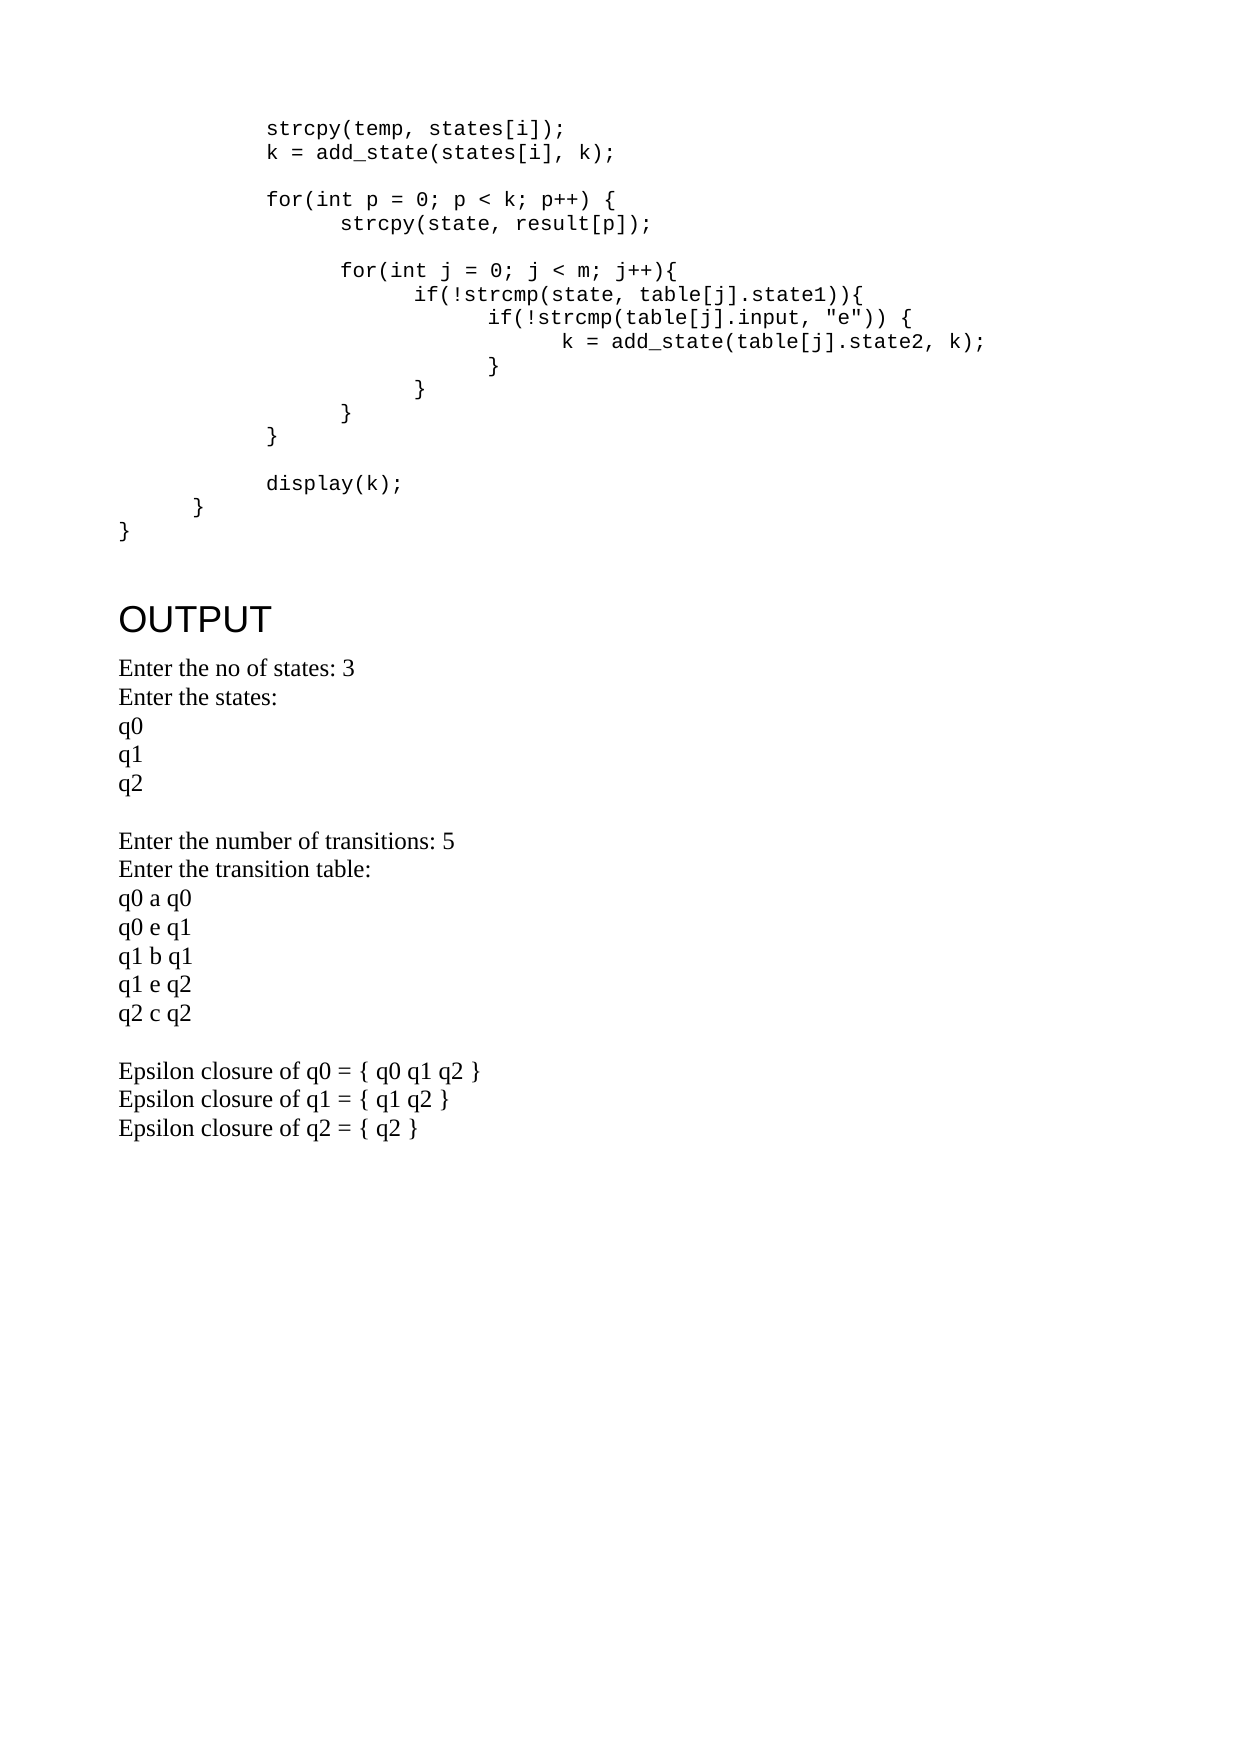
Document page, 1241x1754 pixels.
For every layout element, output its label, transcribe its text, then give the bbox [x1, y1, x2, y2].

text strcpy(state, result[p]); [118, 213, 1122, 236]
text Enter the no of states: 3 [118, 653, 1122, 682]
text q0 a q0 [118, 883, 1122, 912]
text for(int p = 0; p < k; p++) { [118, 189, 1122, 213]
text k = add_state(states[i], k); [118, 142, 1122, 165]
text q0 e q1 [118, 912, 1122, 941]
text for(int j = 0; j < m; j++){ [118, 260, 1122, 284]
text Enter the transition table: [118, 854, 1122, 883]
text q1 b q1 [118, 941, 1122, 969]
text } [118, 354, 1122, 378]
text q0 [118, 711, 1122, 739]
text q1 e q2 [118, 969, 1122, 998]
text Enter the number of transitions: 5 [118, 826, 1122, 854]
text Epsilon closure of q0 = { q0 q1 q2 } [118, 1056, 1122, 1084]
text } [118, 426, 1122, 449]
text q1 [118, 739, 1122, 768]
text k = add_state(table[j].state2, k); [118, 331, 1122, 354]
text } [118, 496, 1122, 520]
text Enter the states: [118, 682, 1122, 711]
text Epsilon closure of q2 = { q2 } [118, 1113, 1122, 1142]
text Epsilon closure of q1 = { q1 q2 } [118, 1084, 1122, 1113]
text q2 c q2 [118, 998, 1122, 1027]
text q2 [118, 768, 1122, 797]
text } [118, 378, 1122, 402]
text } [118, 520, 1122, 544]
subtitle OUTPUT [118, 598, 1122, 641]
text if(!strcmp(table[j].input, "e")) { [118, 307, 1122, 331]
text display(k); [118, 473, 1122, 496]
text if(!strcmp(state, table[j].state1)){ [118, 284, 1122, 307]
text strcpy(temp, states[i]); [118, 118, 1122, 142]
text } [118, 402, 1122, 426]
